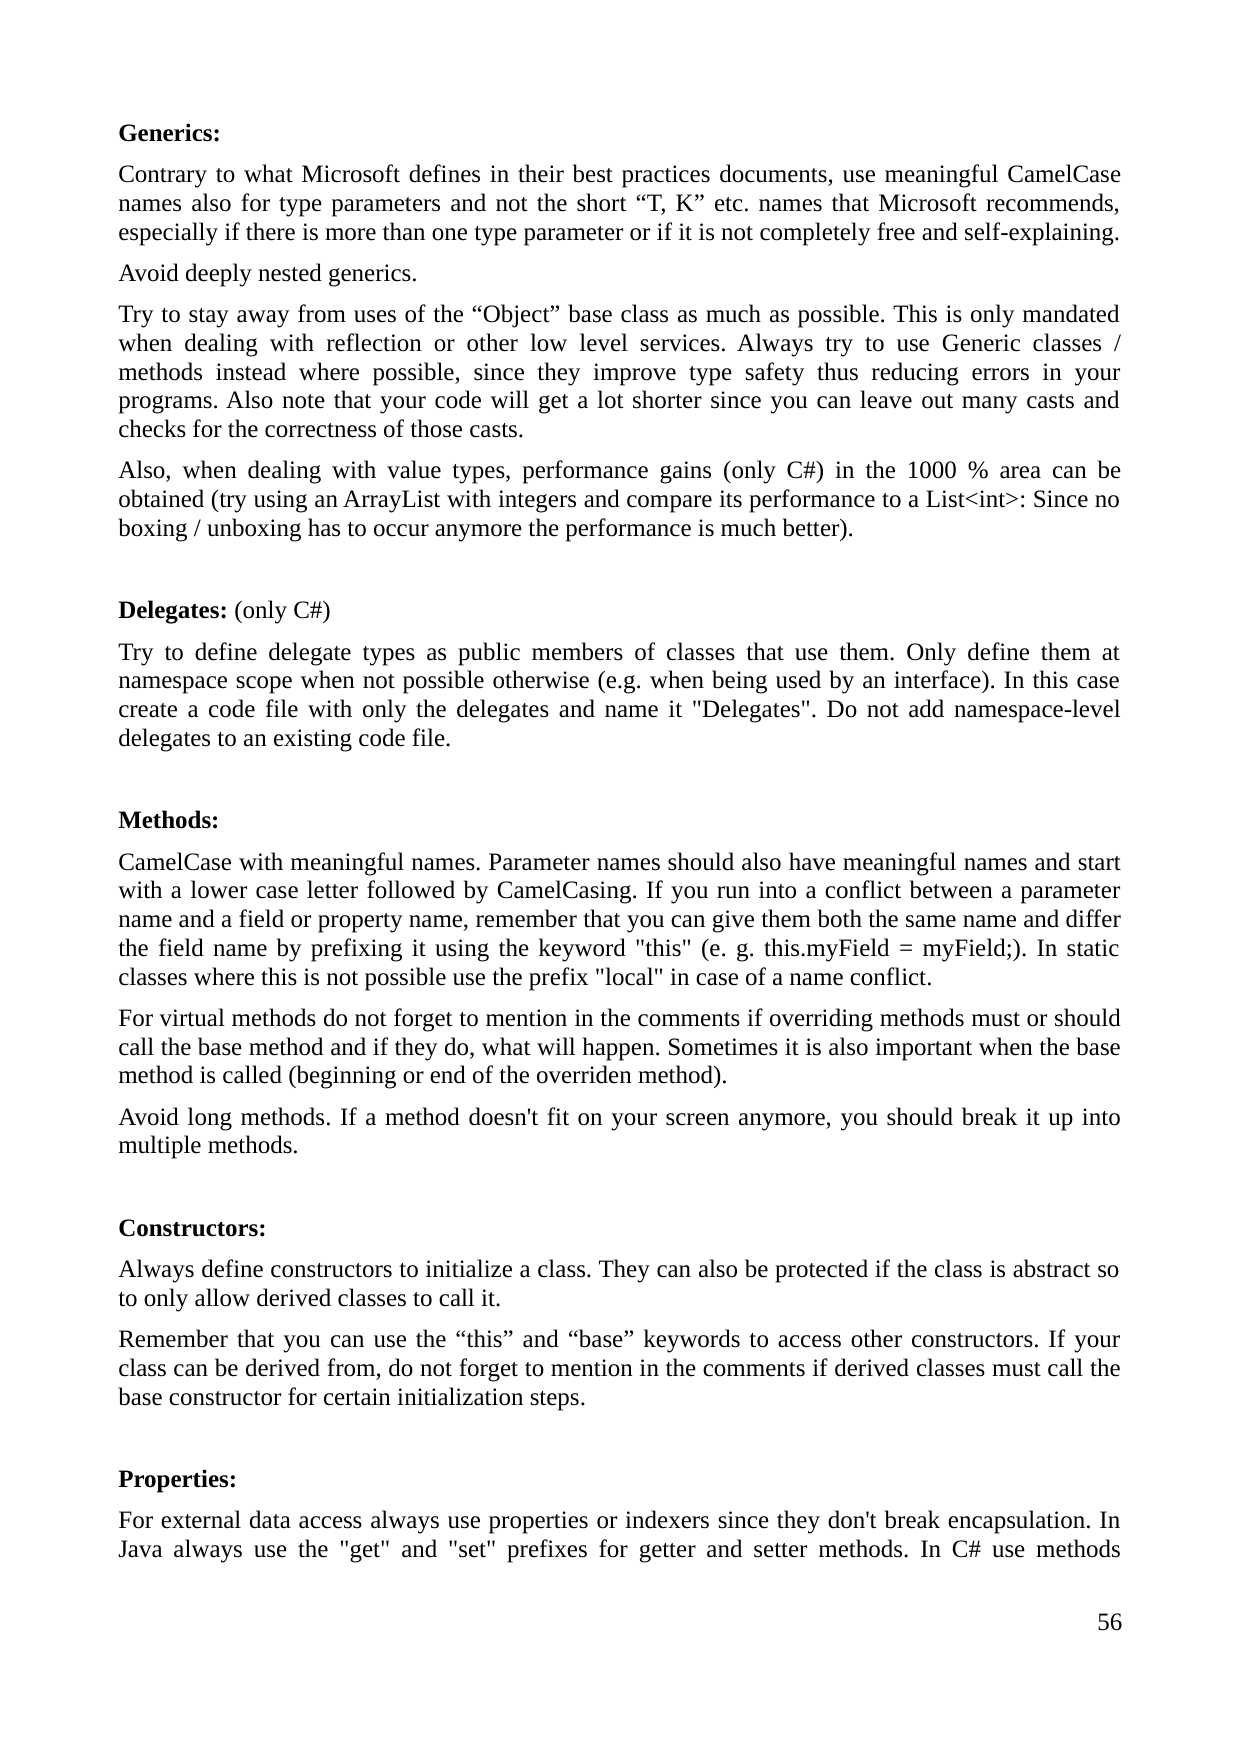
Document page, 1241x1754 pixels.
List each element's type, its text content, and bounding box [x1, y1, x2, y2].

text Always define constructors to initialize a class. They can also be protected if the class is abstract so to only allow derived classes to call it. [118, 1254, 1122, 1312]
text Generics: [118, 118, 1122, 147]
text Avoid long methods. If a method doesn't fit on your screen anymore, you should break it up into multiple methods. [118, 1102, 1122, 1159]
text For external data access always use properties or indexers since they don't break encapsulation. In Java always use the "get" and "set" prefixes for getter and setter methods. In C# use methods [118, 1506, 1122, 1563]
text Remember that you can use the “this” and “base” keywords to access other constructors. If your class can be derived from, do not forget to mention in the comments if derived classes must call the base constructor for certain initialization steps. [118, 1324, 1122, 1411]
text Delegates: (only C#) [118, 596, 1122, 624]
text CamelCase with meaningful names. Parameter names should also have meaningful names and start with a lower case letter followed by CamelCasing. If you run into a conflict between a parameter name and a field or property name, remember that you can give them both the same name and differ the field name by prefixing it using the keyword "this" (e. g. this.myField = myField;). In static classes where this is not possible use the prefix "local" in case of a name conflict. [118, 847, 1122, 991]
text Methods: [118, 806, 1122, 834]
text For virtual methods do not forget to mention in the comments if overriding methods must or should call the base method and if they do, what will happen. Sometimes it is also important when the base method is called (beginning or end of the overriden method). [118, 1003, 1122, 1089]
text Try to stay away from uses of the “Object” base class as much as possible. This is only mandated when dealing with reflection or other low level services. Always try to use Generic classes / methods instead where possible, since they improve type safety thus reducing errors in your programs. Also note that your code will get a lot shorter since you can leave out many casts and checks for the correctness of those casts. [118, 299, 1122, 443]
text Avoid deeply nested generics. [118, 258, 1122, 287]
text Contrary to what Microsoft defines in their best practices documents, use meaningful CamelCase names also for type parameters and not the short “T, K” etc. names that Microsoft recommends, especially if there is more than one type parameter or if it is not completely free and self-explaining. [118, 159, 1122, 246]
text Also, when dealing with value types, performance gains (only C#) in the 1000 % area can be obtained (try using an ArrayList with integers and compare its performance to a List<int>: Since no boxing / unboxing has to occur anymore the performance is much better). [118, 456, 1122, 542]
text Constructors: [118, 1213, 1122, 1242]
text Try to define delegate types as public members of classes that use them. Only define them at namespace scope when not possible otherwise (e.g. when being used by an interface). In this case create a code file with only the delegates and name it "Delegates". Do not add namespace-level delegates to an existing code file. [118, 637, 1122, 752]
text Properties: [118, 1464, 1122, 1493]
